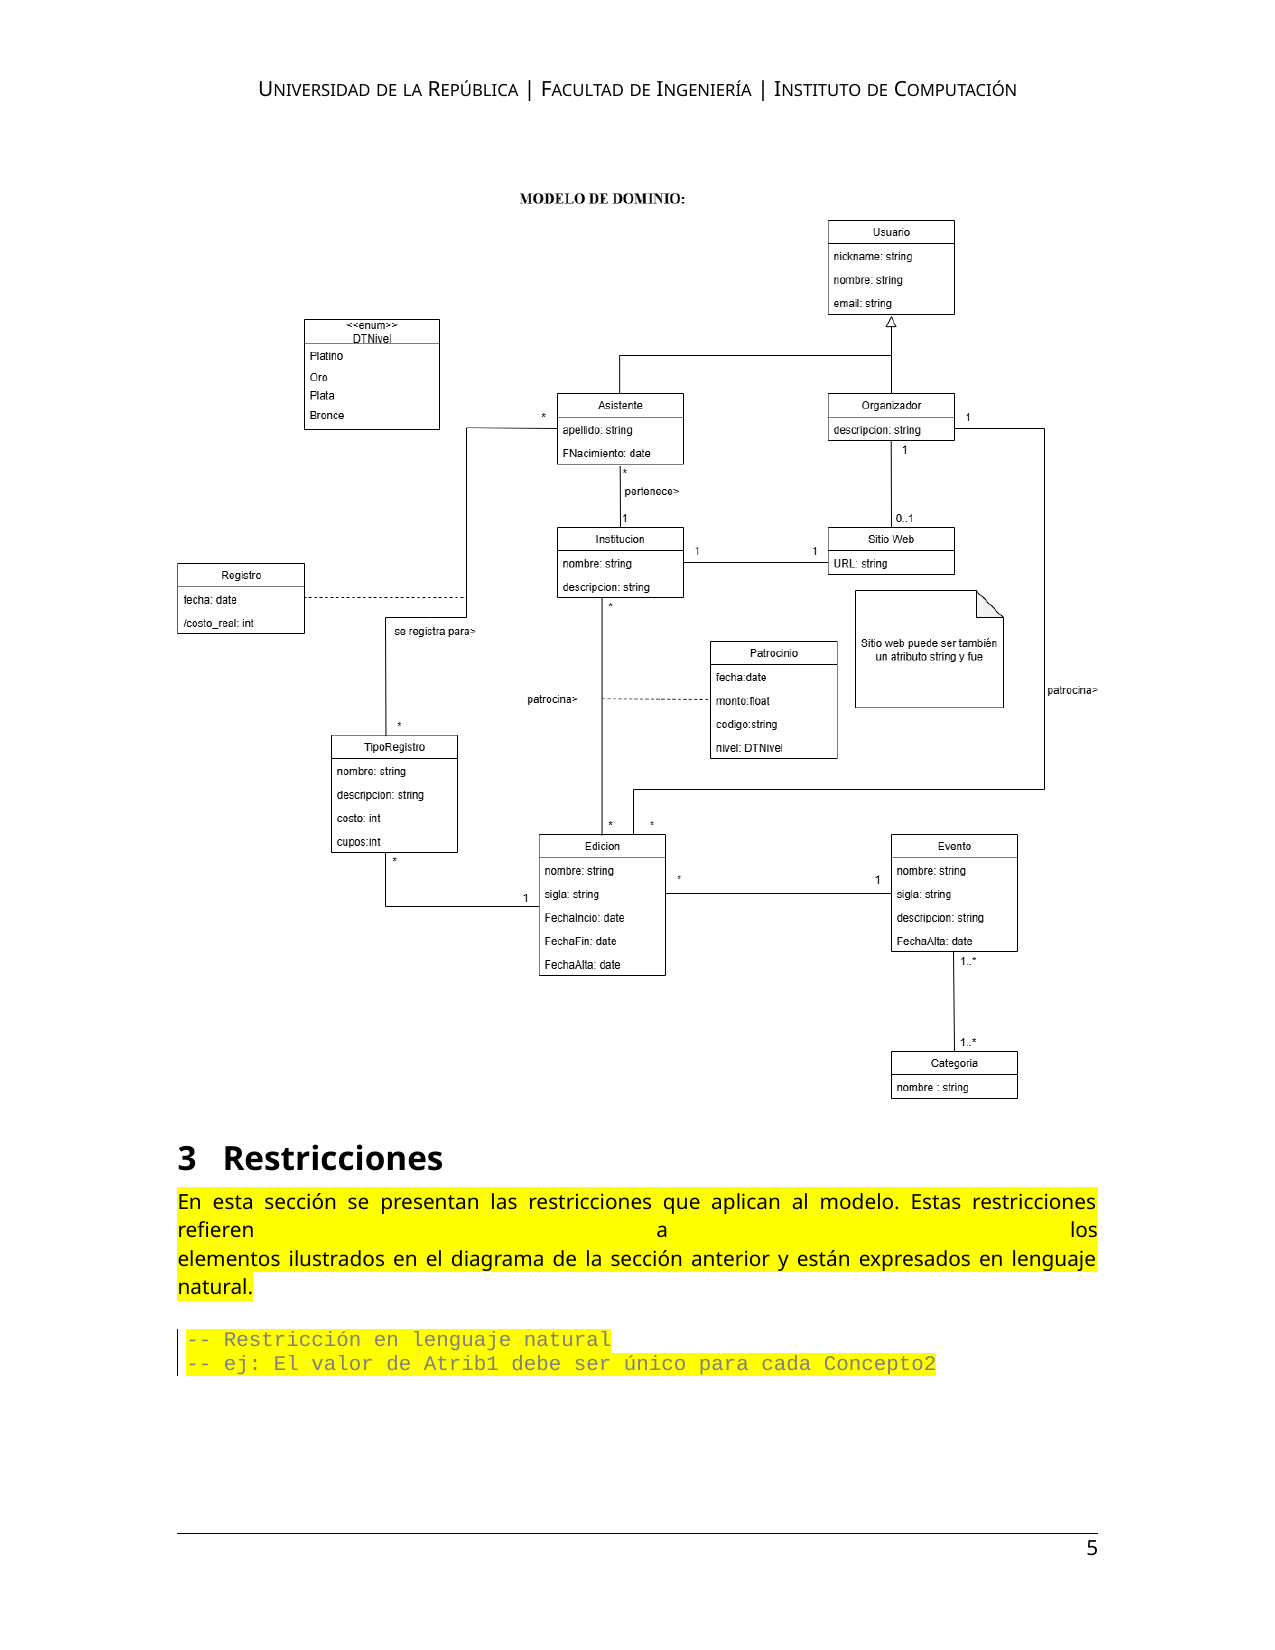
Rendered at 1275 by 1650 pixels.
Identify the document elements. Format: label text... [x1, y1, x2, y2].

text -- Restricción en lenguaje natural [178, 1329, 1098, 1353]
text En esta sección se presentan las restricciones que aplican al modelo. Estas restricciones refieren a los elementos ilustrados en el diagrama de la sección anterior y están expresados en lenguaje natural. [177, 1187, 1098, 1301]
list Restricciones [177, 1135, 1098, 1181]
text -- ej: El valor de Atrib1 debe ser único para cada Concepto2 [178, 1353, 1098, 1376]
